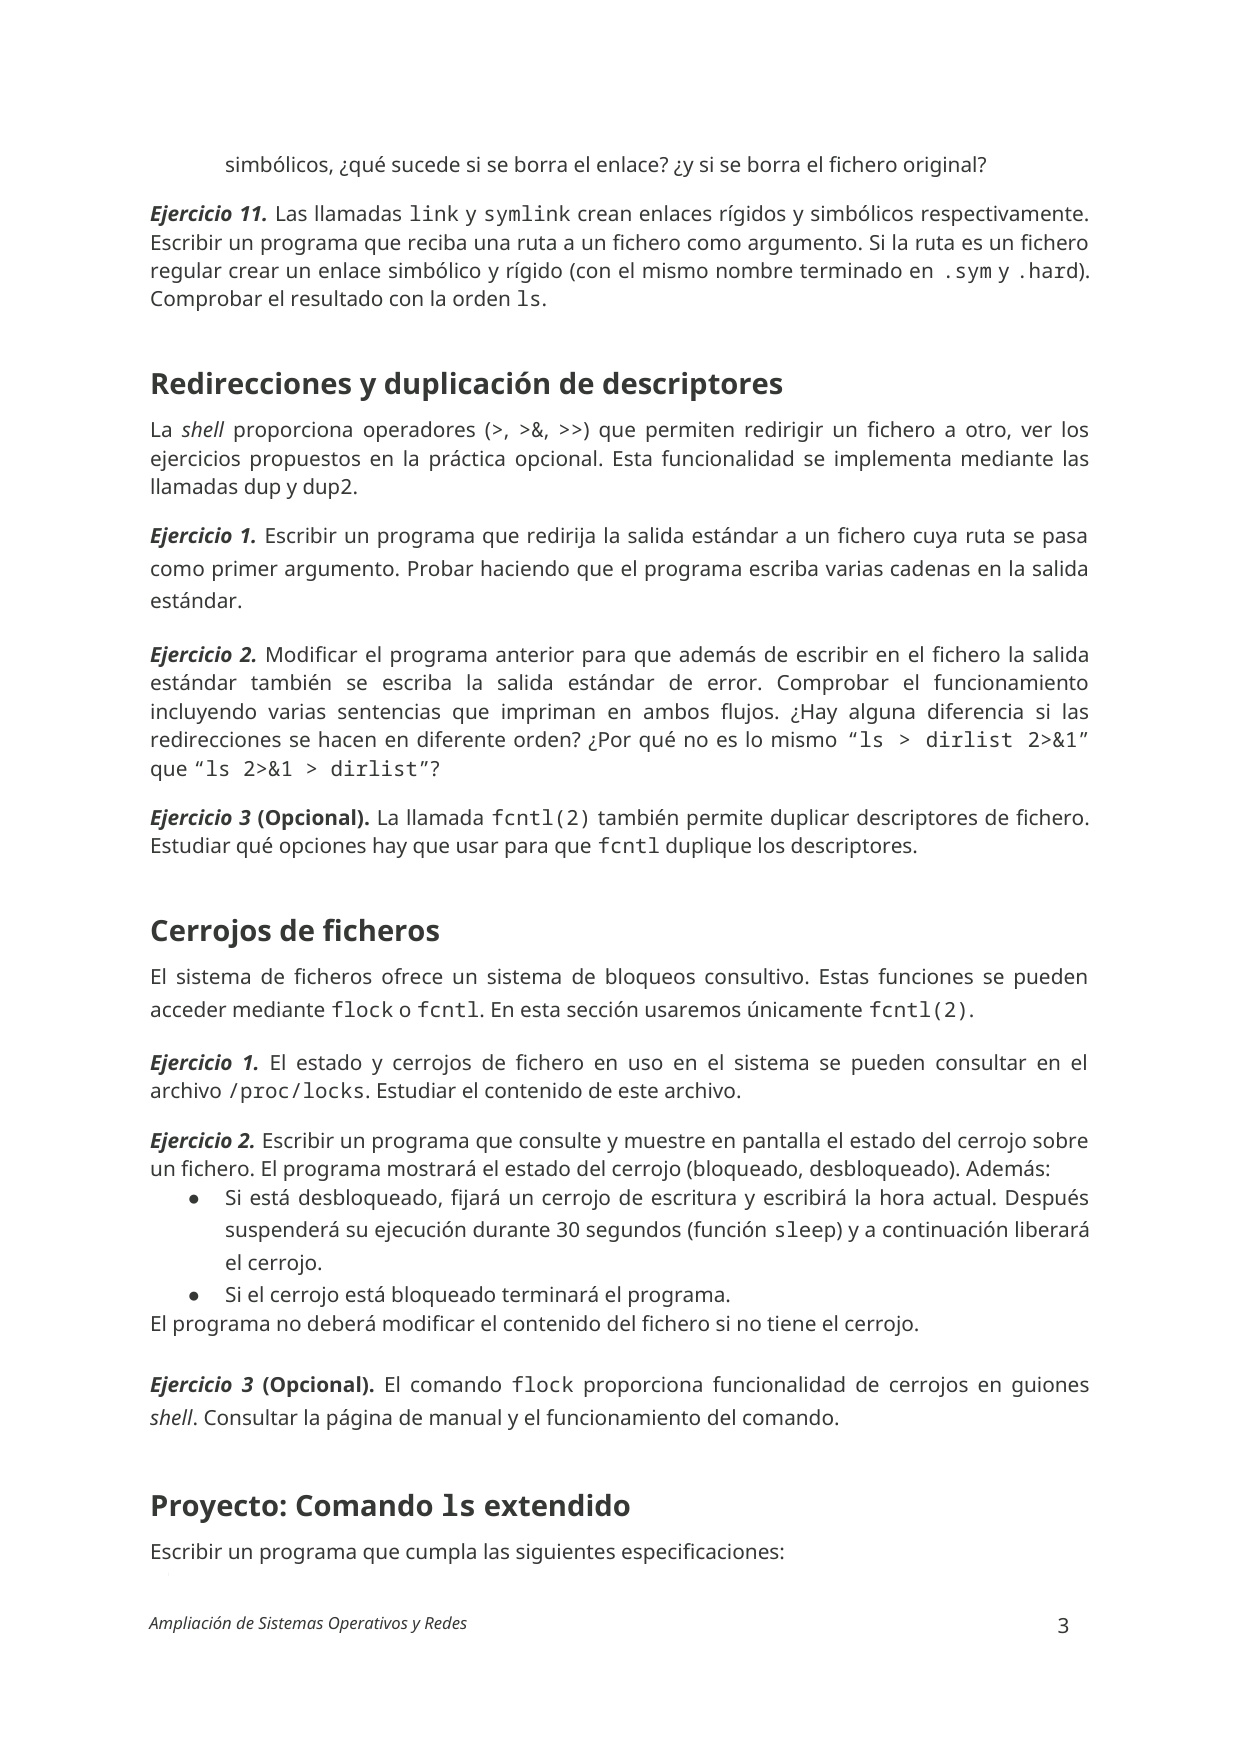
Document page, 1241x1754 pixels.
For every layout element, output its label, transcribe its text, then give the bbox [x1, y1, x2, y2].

text Ejercicio 1. Escribir un programa que redirija la salida estándar a un fichero cuya ruta se pasa como primer argumento. Probar haciendo que el programa escriba varias cadenas en la salida estándar. [150, 521, 1090, 615]
text Ejercicio 2. Modificar el programa anterior para que además de escribir en el fichero la salida estándar también se escriba la salida estándar de error. Comprobar el funcionamiento incluyendo varias sentencias que impriman en ambos flujos. ¿Hay alguna diferencia si las redirecciones se hacen en diferente orden? ¿Por qué no es lo mismo “ls > dirlist 2>&1” que “ls 2>&1 > dirlist”? [150, 640, 1090, 782]
text Ejercicio 3 (Opcional). El comando flock proporciona funcionalidad de cerrojos en guiones shell. Consultar la página de manual y el funcionamiento del comando. [150, 1370, 1090, 1431]
list Si el cerrojo está bloqueado terminará el programa. [187, 1281, 1090, 1309]
subtitle Proyecto: Comando ls extendido [150, 1485, 1090, 1525]
text La shell proporciona operadores (>, >&, >>) que permiten redirigir un fichero a otro, ver los ejercicios propuestos en la práctica opcional. Esta funcionalidad se implementa mediante las llamadas dup y dup2. [150, 415, 1090, 501]
text Ejercicio 2. Escribir un programa que consulte y muestre en pantalla el estado del cerrojo sobre un fichero. El programa mostrará el estado del cerrojo (bloqueado, desbloqueado). Además: [150, 1126, 1090, 1183]
text Ejercicio 1. El estado y cerrojos de fichero en uso en el sistema se pueden consultar en el archivo /proc/locks. Estudiar el contenido de este archivo. [150, 1048, 1090, 1105]
subtitle Redirecciones y duplicación de descriptores [150, 363, 1090, 403]
list Si está desbloqueado, fijará un cerrojo de escritura y escribirá la hora actual. Después suspenderá su ejecución durante 30 segundos (función sleep) y a continuación liberará el cerrojo. [187, 1183, 1090, 1276]
text Ejercicio 11. Las llamadas link y symlink crean enlaces rígidos y simbólicos respectivamente. Escribir un programa que reciba una ruta a un fichero como argumento. Si la ruta es un fichero regular crear un enlace simbólico y rígido (con el mismo nombre terminado en .sym y .hard). Comprobar el resultado con la orden ls. [150, 199, 1090, 313]
list simbólicos, ¿qué sucede si se borra el enlace? ¿y si se borra el fichero original? [187, 150, 1090, 178]
text El programa no deberá modificar el contenido del fichero si no tiene el cerrojo. [150, 1309, 1090, 1337]
subtitle Cerrojos de ficheros [150, 910, 1090, 949]
text El sistema de ficheros ofrece un sistema de bloqueos consultivo. Estas funciones se pueden acceder mediante flock o fcntl. En esta sección usaremos únicamente fcntl(2). [150, 962, 1090, 1023]
text Ejercicio 3 (Opcional). La llamada fcntl(2) también permite duplicar descriptores de fichero. Estudiar qué opciones hay que usar para que fcntl duplique los descriptores. [150, 803, 1090, 860]
text Escribir un programa que cumpla las siguientes especificaciones: [150, 1537, 1090, 1566]
